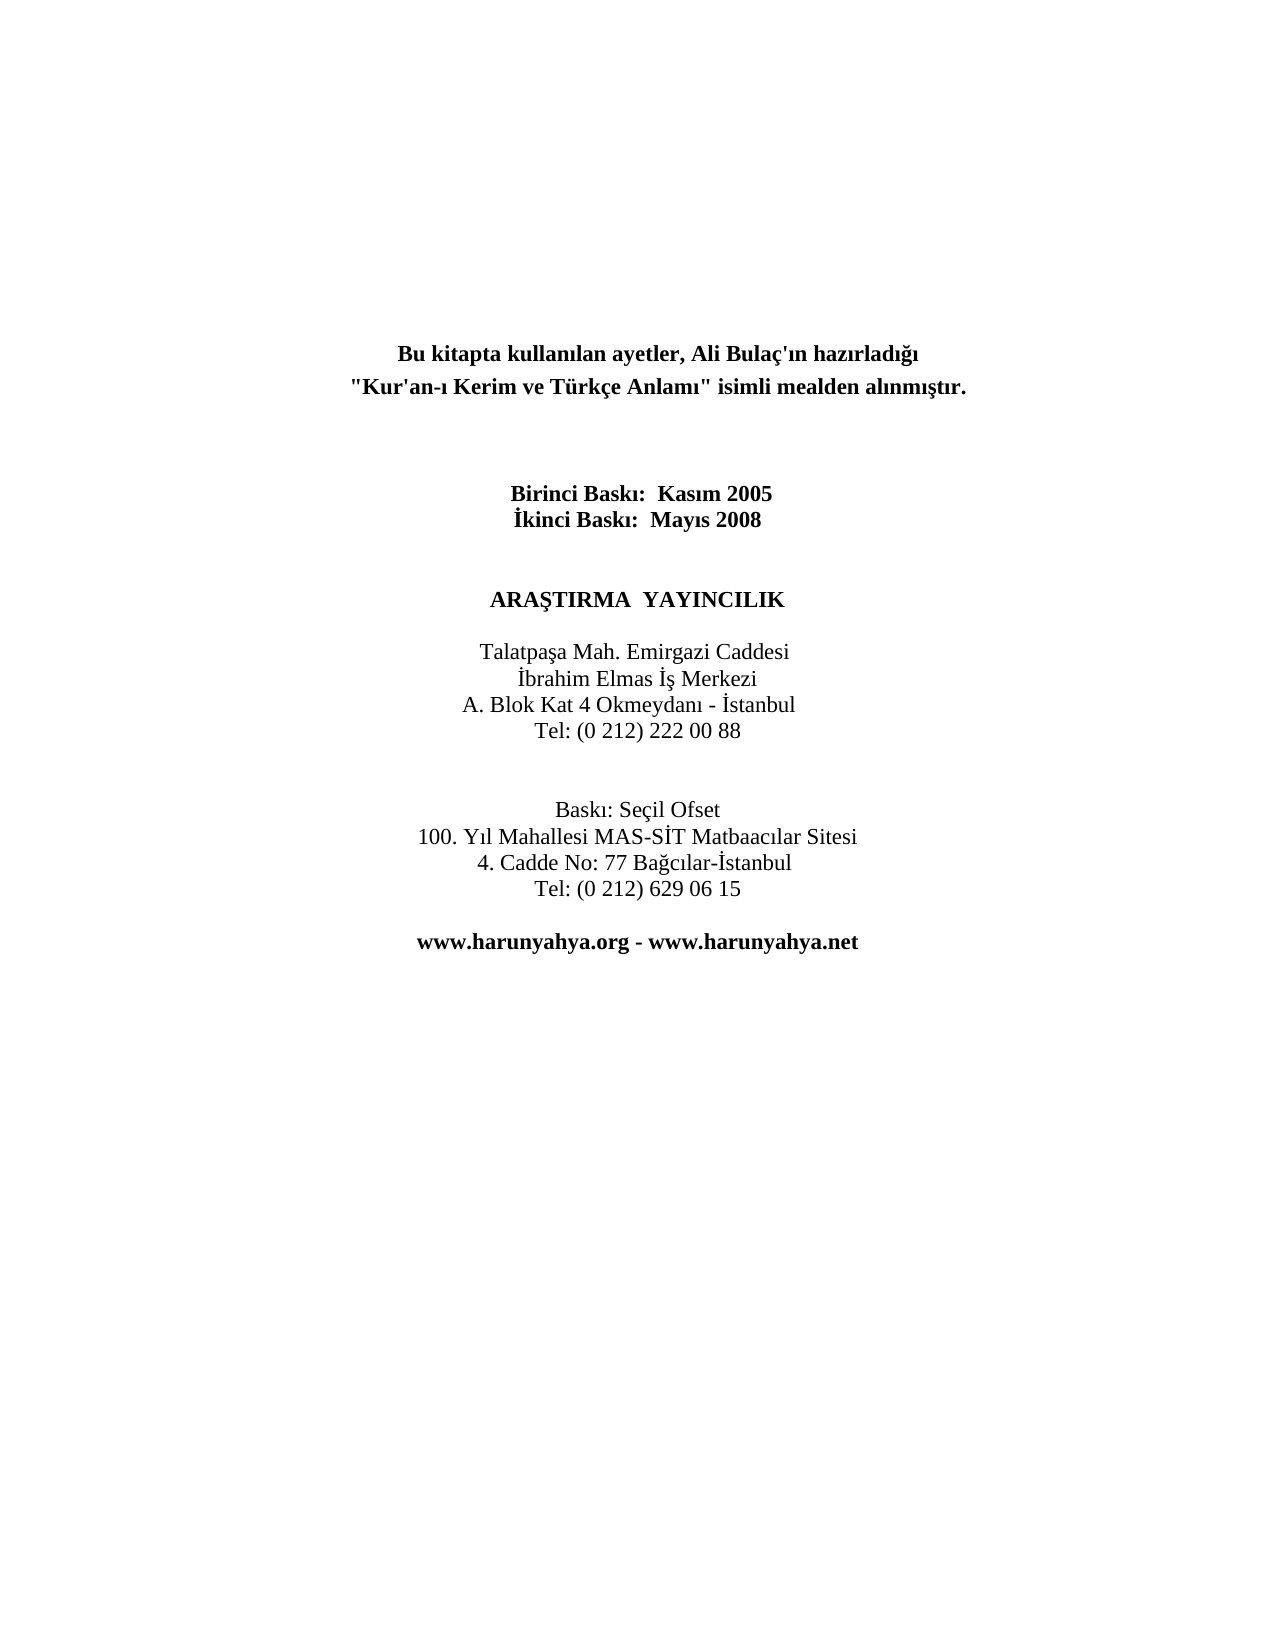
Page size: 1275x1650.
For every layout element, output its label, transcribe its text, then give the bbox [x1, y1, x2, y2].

text 4. Cadde No: 77 Bağcılar-İstanbul Tel: (0 212) 629 06 15 [187, 849, 1087, 902]
text Baskı: Seçil Ofset [187, 796, 1087, 823]
text Bu kitapta kullanılan ayetler, Ali Bulaç'ın hazırladığı [187, 334, 1070, 368]
text Talatpaşa Mah. Emirgazi Caddesi İbrahim Elmas İş Merkezi [187, 638, 1087, 691]
text 100. Yıl Mahallesi MAS-SİT Matbaacılar Sitesi [187, 823, 1087, 849]
text www.harunyahya.org - www.harunyahya.net [187, 928, 1087, 954]
subtitle ARAŞTIRMA YAYINCILIK [187, 586, 1087, 612]
text A. Blok Kat 4 Okmeydanı - İstanbul Tel: (0 212) 222 00 88 [187, 691, 1087, 744]
text "Kur'an-ı Kerim ve Türkçe Anlamı" isimli mealden alınmıştır. [187, 368, 1070, 401]
text Birinci Baskı: Kasım 2005 [487, 480, 1087, 507]
text İkinci Baskı: Mayıs 2008 [187, 507, 1087, 533]
